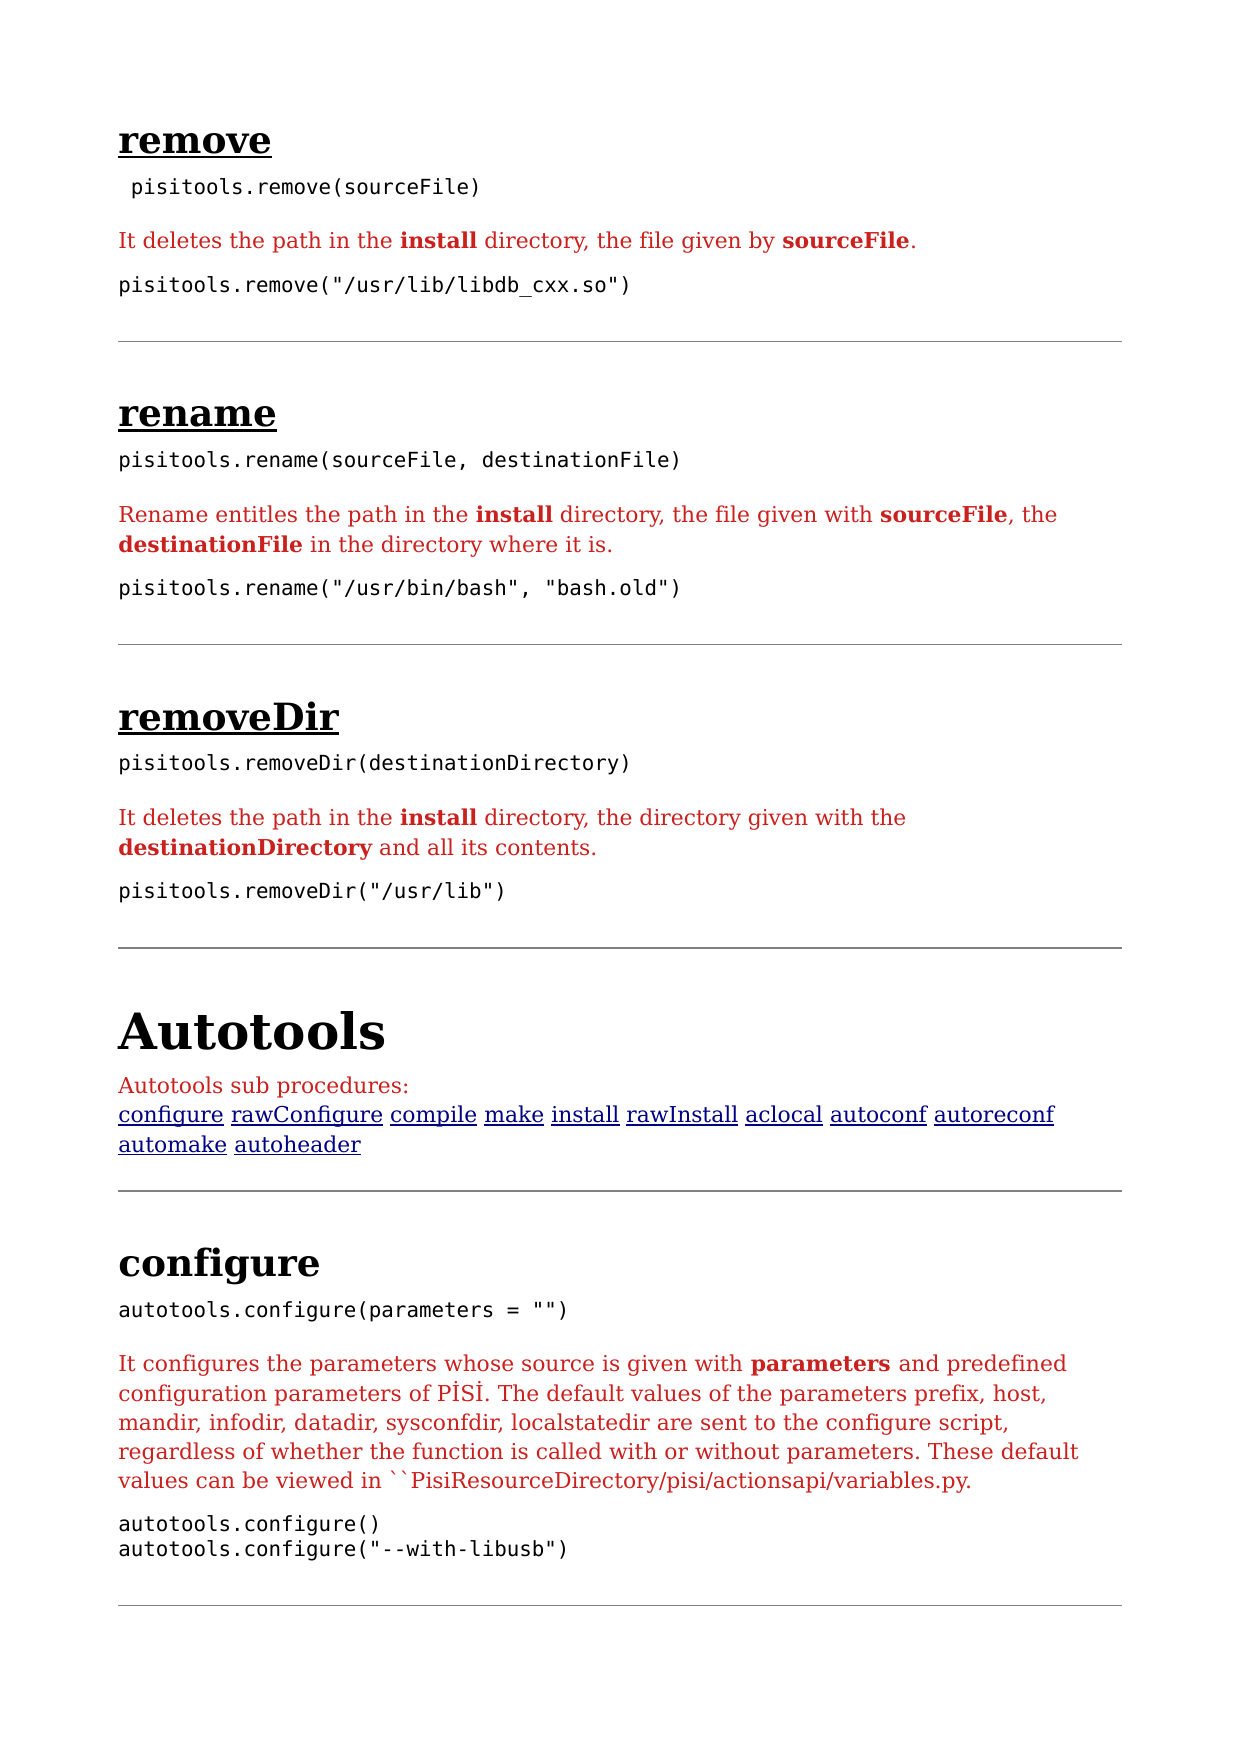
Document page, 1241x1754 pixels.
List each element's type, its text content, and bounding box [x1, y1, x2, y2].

text It deletes the path in the install directory, the directory given with the destinationDirectory and all its contents. [118, 805, 1122, 860]
text pisitools.remove("/usr/lib/libdb_cxx.so") [118, 273, 1122, 297]
text autotools.configure("--with-libusb") [118, 1537, 1122, 1561]
text It deletes the path in the install directory, the file given by sourceFile. [118, 228, 1122, 254]
text autotools.configure(parameters = "") [118, 1298, 1122, 1322]
text pisitools.rename("/usr/bin/bash", "bash.old") [118, 576, 1122, 600]
subtitle configure [118, 1241, 1122, 1285]
text pisitools.removeDir("/usr/lib") [118, 879, 1122, 903]
subtitle rename [118, 392, 1122, 436]
subtitle Autotools [118, 1002, 1122, 1061]
text pisitools.remove(sourceFile) [118, 175, 1122, 199]
text Autotools sub procedures: configure rawConfigure compile make install rawInstall aclocal autoconf autoreconf automake autoheader [118, 1073, 1122, 1157]
text Rename entitles the path in the install directory, the file given with sourceFile, the destinationFile in the directory where it is. [118, 502, 1122, 557]
subtitle removeDir [118, 695, 1122, 739]
text It configures the parameters whose source is given with parameters and predefined configuration parameters of PİSİ. The default values of the parameters prefix, host, mandir, infodir, datadir, sysconfdir, localstatedir are sent to the configure script, regardless of whether the function is called with or without parameters. These default values can be viewed in ``PisiResourceDirectory/pisi/actionsapi/variables.py. [118, 1351, 1122, 1494]
subtitle remove [118, 118, 1122, 162]
text autotools.configure() [118, 1512, 1122, 1537]
text pisitools.rename(sourceFile, destinationFile) [118, 448, 1122, 472]
text pisitools.removeDir(destinationDirectory) [118, 751, 1122, 776]
